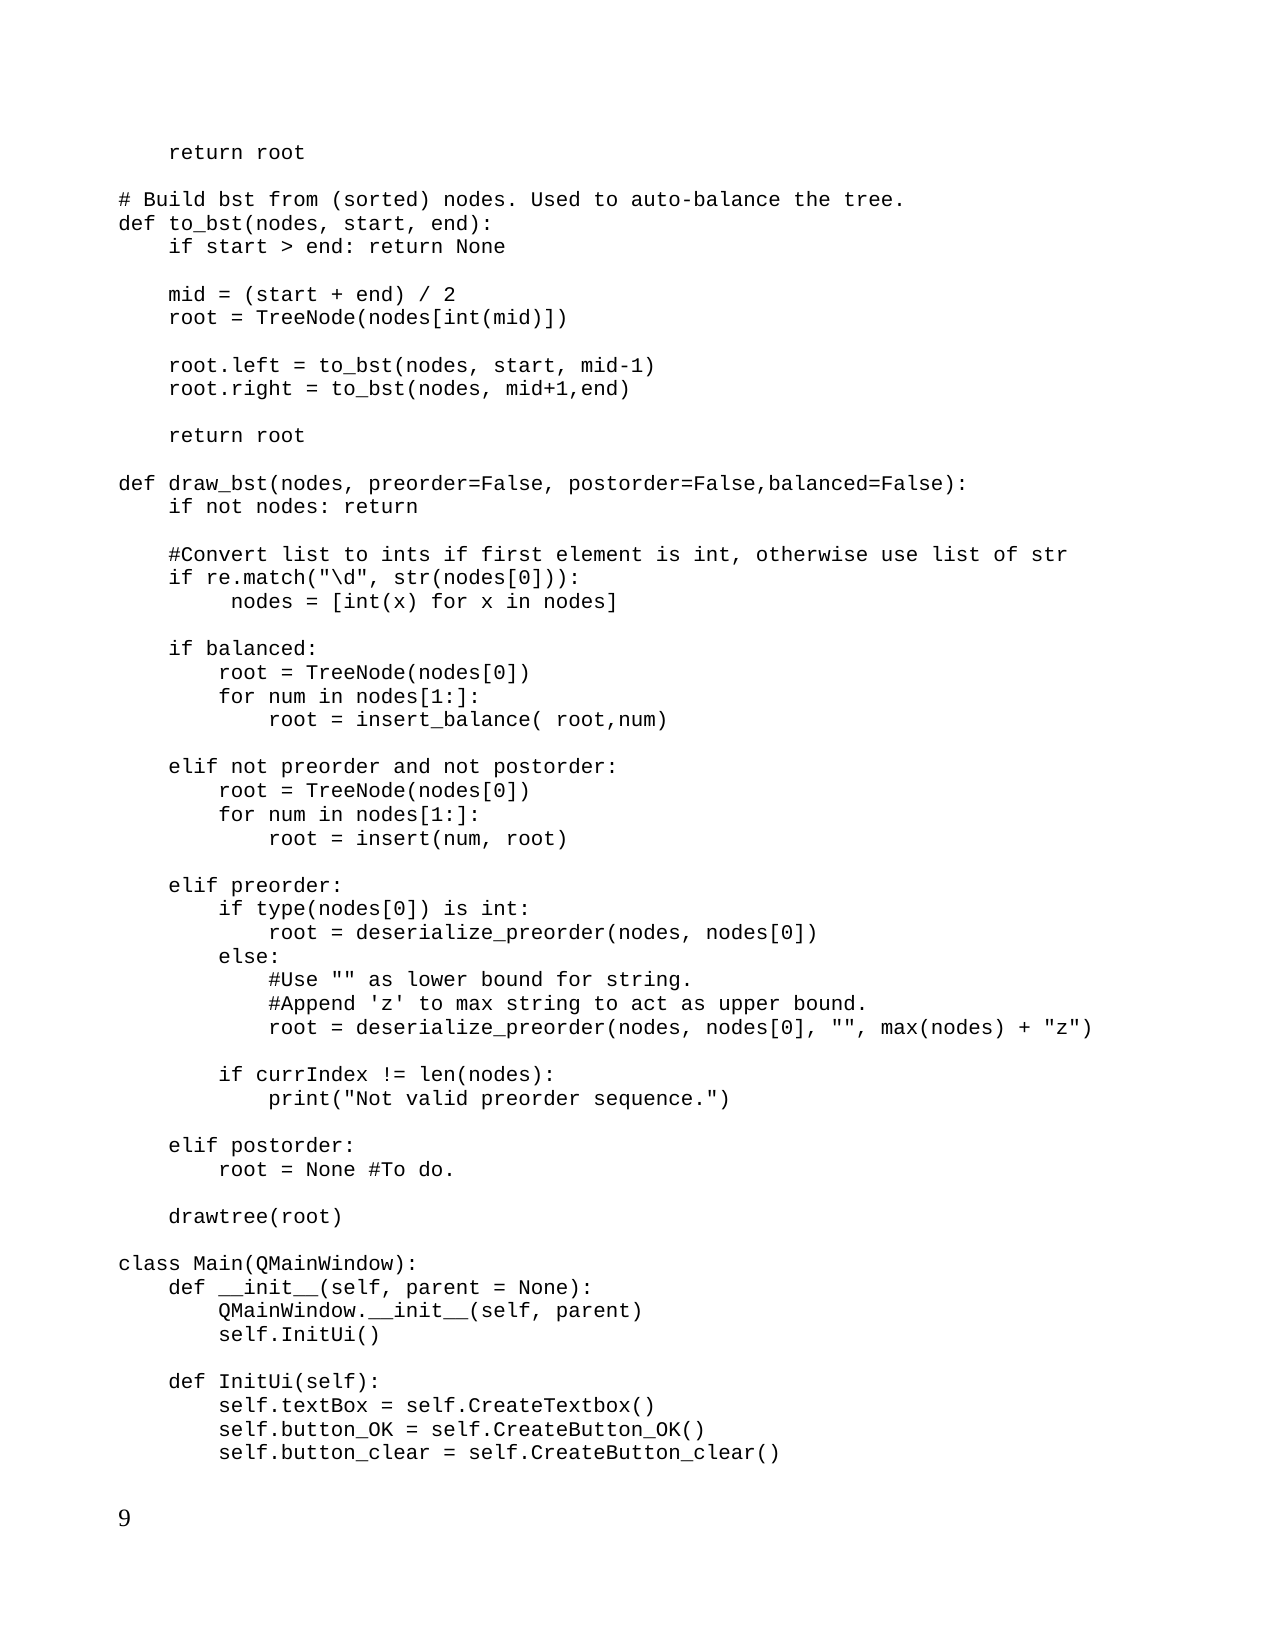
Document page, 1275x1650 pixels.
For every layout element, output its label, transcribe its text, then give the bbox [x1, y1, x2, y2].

text return root # Build bst from (sorted) nodes. Used to auto-balance the tree. def to_bst(nodes, start, end): if start > end: return None mid = (start + end) / 2 root = TreeNode(nodes[int(mid)]) root.left = to_bst(nodes, start, mid-1) root.right = to_bst(nodes, mid+1,end) return root def draw_bst(nodes, preorder=False, postorder=False,balanced=False): if not nodes: return #Convert list to ints if first element is int, otherwise use list of str if re.match("\d", str(nodes[0])): nodes = [int(x) for x in nodes] if balanced: root = TreeNode(nodes[0]) for num in nodes[1:]: root = insert_balance( root,num) elif not preorder and not postorder: root = TreeNode(nodes[0]) for num in nodes[1:]: root = insert(num, root) elif preorder: if type(nodes[0]) is int: root = deserialize_preorder(nodes, nodes[0]) else: #Use "" as lower bound for string. #Append 'z' to max string to act as upper bound. root = deserialize_preorder(nodes, nodes[0], "", max(nodes) + "z") if currIndex != len(nodes): print("Not valid preorder sequence.") elif postorder: root = None #To do. drawtree(root) class Main(QMainWindow): def __init__(self, parent = None): QMainWindow.__init__(self, parent) self.InitUi() def InitUi(self): self.textBox = self.CreateTextbox() self.button_OK = self.CreateButton_OK() self.button_clear = self.CreateButton_clear() [118, 118, 1157, 1466]
